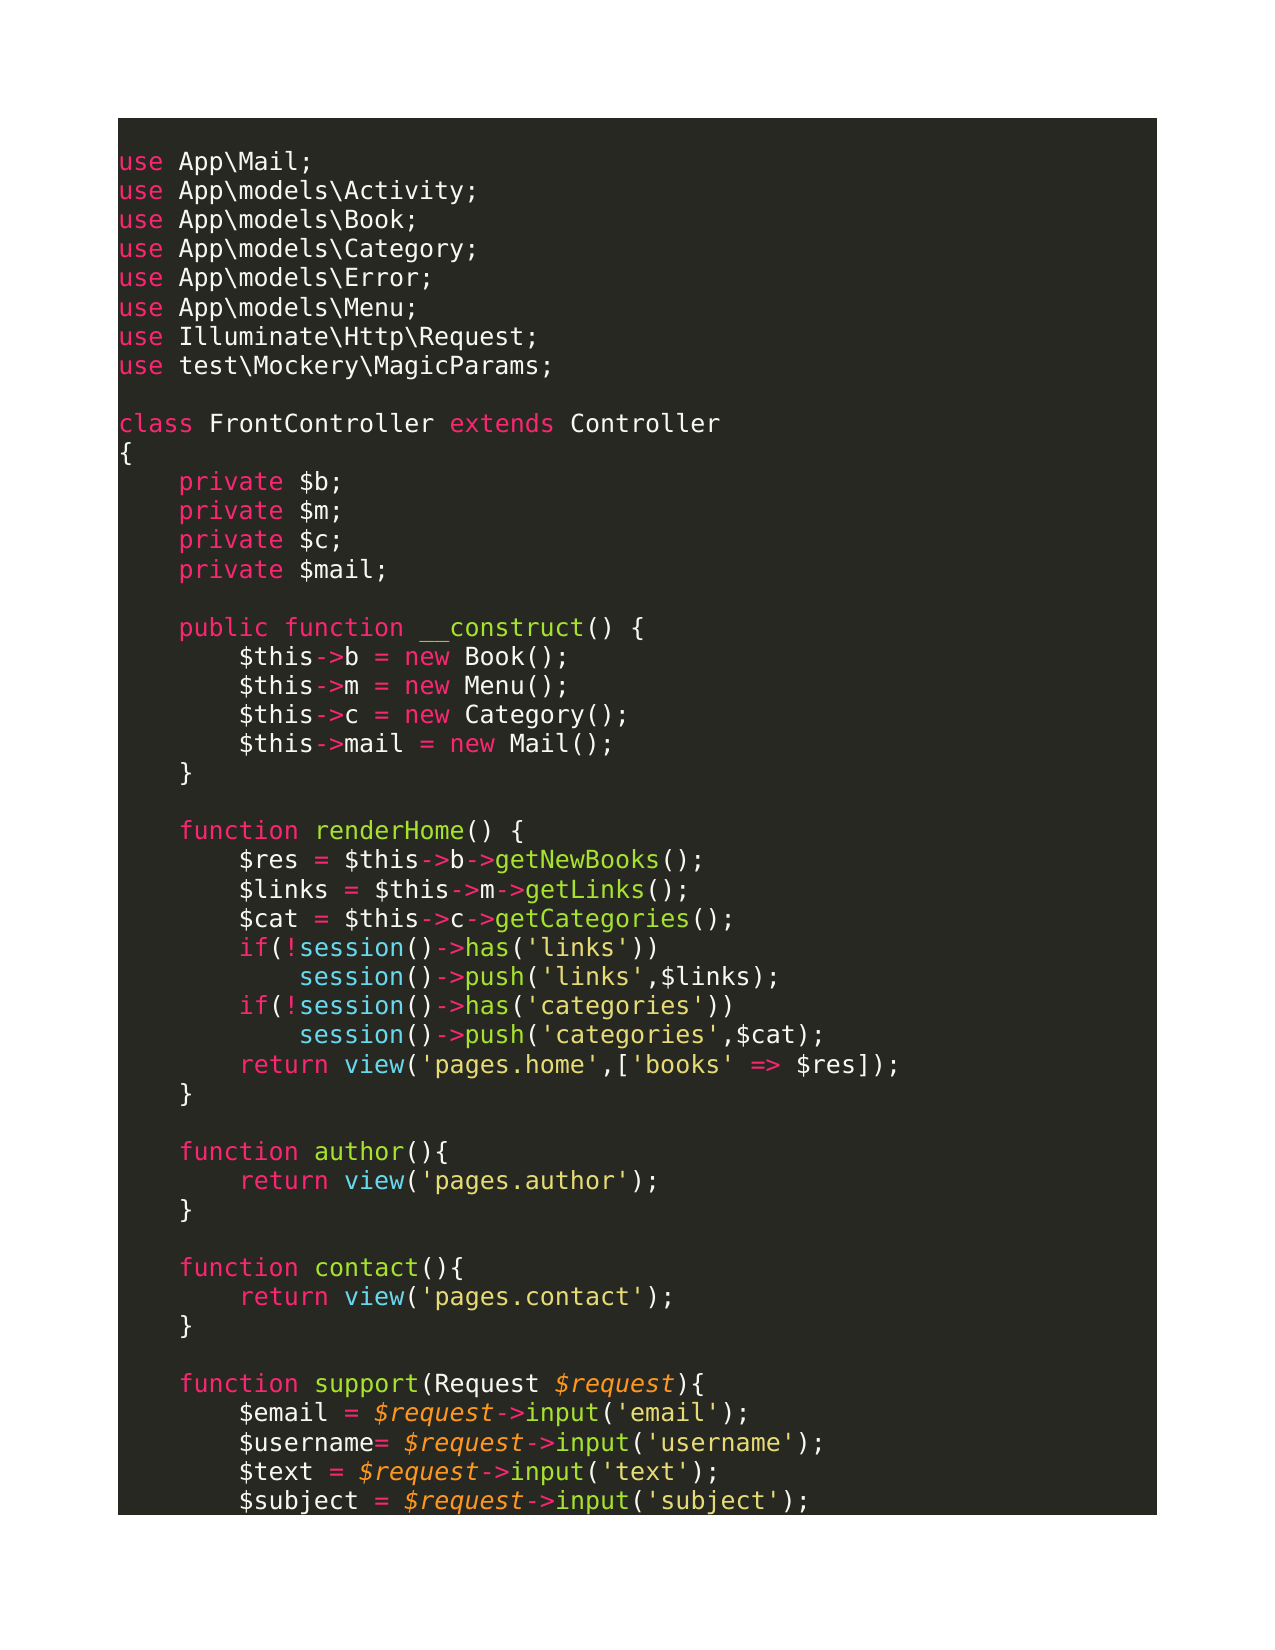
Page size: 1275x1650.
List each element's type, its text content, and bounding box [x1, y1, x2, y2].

text use App\Mail; use App\models\Activity; use App\models\Book; use App\models\Category; use App\models\Error; use App\models\Menu; use Illuminate\Http\Request; use test\Mockery\MagicParams; class FrontController extends Controller { private $b; private $m; private $c; private $mail; public function __construct() { $this->b = new Book(); $this->m = new Menu(); $this->c = new Category(); $this->mail = new Mail(); } function renderHome() { $res = $this->b->getNewBooks(); $links = $this->m->getLinks(); $cat = $this->c->getCategories(); if(!session()->has('links')) session()->push('links',$links); if(!session()->has('categories')) session()->push('categories',$cat); return view('pages.home',['books' => $res]); } function author(){ return view('pages.author'); } function contact(){ return view('pages.contact'); } function support(Request $request){ $email = $request->input('email'); $username= $request->input('username'); $text = $request->input('text'); $subject = $request->input('subject'); [118, 118, 1157, 1515]
